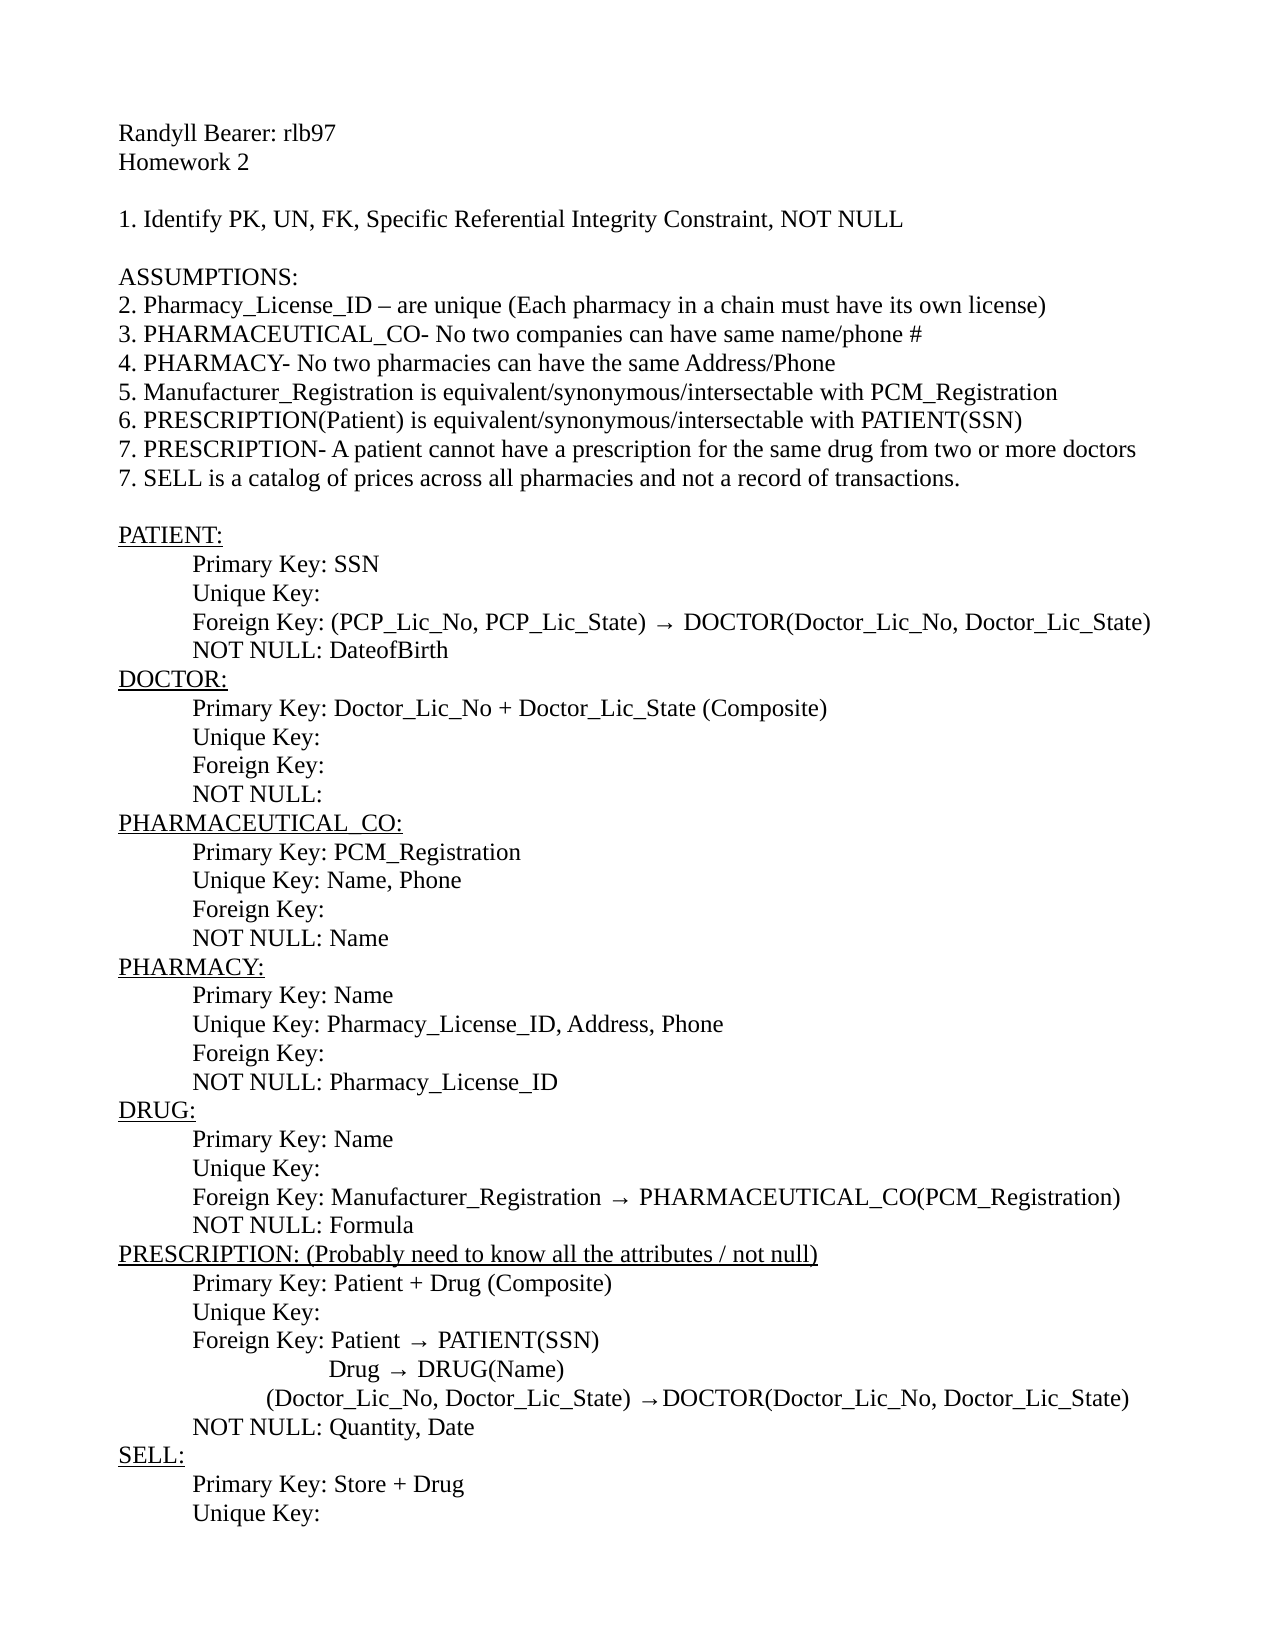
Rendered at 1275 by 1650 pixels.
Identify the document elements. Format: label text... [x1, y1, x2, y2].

text Unique Key: Pharmacy_License_ID, Address, Phone [118, 1009, 1157, 1038]
text Unique Key: [118, 1153, 1157, 1182]
text NOT NULL: DateofBirth [118, 636, 1157, 664]
text Primary Key: Name [118, 1124, 1157, 1153]
text Unique Key: [118, 578, 1157, 607]
text Foreign Key: [118, 894, 1157, 923]
text Homework 2 [118, 147, 1157, 176]
text 7. PRESCRIPTION- A patient cannot have a prescription for the same drug from two or more doctors [118, 434, 1157, 463]
text PRESCRIPTION: (Probably need to know all the attributes / not null) [118, 1239, 1157, 1268]
text 4. PHARMACY- No two pharmacies can have the same Address/Phone [118, 348, 1157, 377]
text NOT NULL: Name [118, 923, 1157, 952]
text Unique Key: Name, Phone [118, 866, 1157, 894]
text Primary Key: Doctor_Lic_No + Doctor_Lic_State (Composite) [118, 693, 1157, 722]
text 1. Identify PK, UN, FK, Specific Referential Integrity Constraint, NOT NULL [118, 204, 1157, 233]
text NOT NULL: Formula [118, 1211, 1157, 1239]
text Unique Key: [118, 1498, 1157, 1527]
text ASSUMPTIONS: [118, 262, 1157, 291]
text NOT NULL: [118, 779, 1157, 808]
text 2. Pharmacy_License_ID – are unique (Each pharmacy in a chain must have its own license) [118, 291, 1157, 319]
text 6. PRESCRIPTION(Patient) is equivalent/synonymous/intersectable with PATIENT(SSN) [118, 406, 1157, 434]
text Foreign Key: Patient → PATIENT(SSN) [118, 1326, 1157, 1354]
text Foreign Key: (PCP_Lic_No, PCP_Lic_State) → DOCTOR(Doctor_Lic_No, Doctor_Lic_State) [118, 607, 1157, 636]
text Foreign Key: Manufacturer_Registration → PHARMACEUTICAL_CO(PCM_Registration) [118, 1182, 1157, 1211]
text 5. Manufacturer_Registration is equivalent/synonymous/intersectable with PCM_Registration [118, 377, 1157, 406]
text Primary Key: Name [118, 981, 1157, 1009]
text DOCTOR: [118, 664, 1157, 693]
text NOT NULL: Pharmacy_License_ID [118, 1067, 1157, 1096]
text PHARMACY: [118, 952, 1157, 981]
text 7. SELL is a catalog of prices across all pharmacies and not a record of transactions. [118, 463, 1157, 492]
text SELL: [118, 1441, 1157, 1469]
text PHARMACEUTICAL_CO: [118, 808, 1157, 837]
text Primary Key: Store + Drug [118, 1469, 1157, 1498]
text Foreign Key: [118, 1038, 1157, 1067]
text NOT NULL: Quantity, Date [118, 1412, 1157, 1441]
text 3. PHARMACEUTICAL_CO- No two companies can have same name/phone # [118, 319, 1157, 348]
text Primary Key: Patient + Drug (Composite) [118, 1268, 1157, 1297]
text Drug → DRUG(Name) [118, 1354, 1157, 1383]
text PATIENT: [118, 521, 1157, 549]
text Foreign Key: [118, 751, 1157, 779]
text Unique Key: [118, 1297, 1157, 1326]
text Primary Key: PCM_Registration [118, 837, 1157, 866]
text (Doctor_Lic_No, Doctor_Lic_State) →DOCTOR(Doctor_Lic_No, Doctor_Lic_State) [118, 1383, 1157, 1412]
text Primary Key: SSN [118, 549, 1157, 578]
text Unique Key: [118, 722, 1157, 751]
text Randyll Bearer: rlb97 [118, 118, 1157, 147]
text DRUG: [118, 1096, 1157, 1124]
